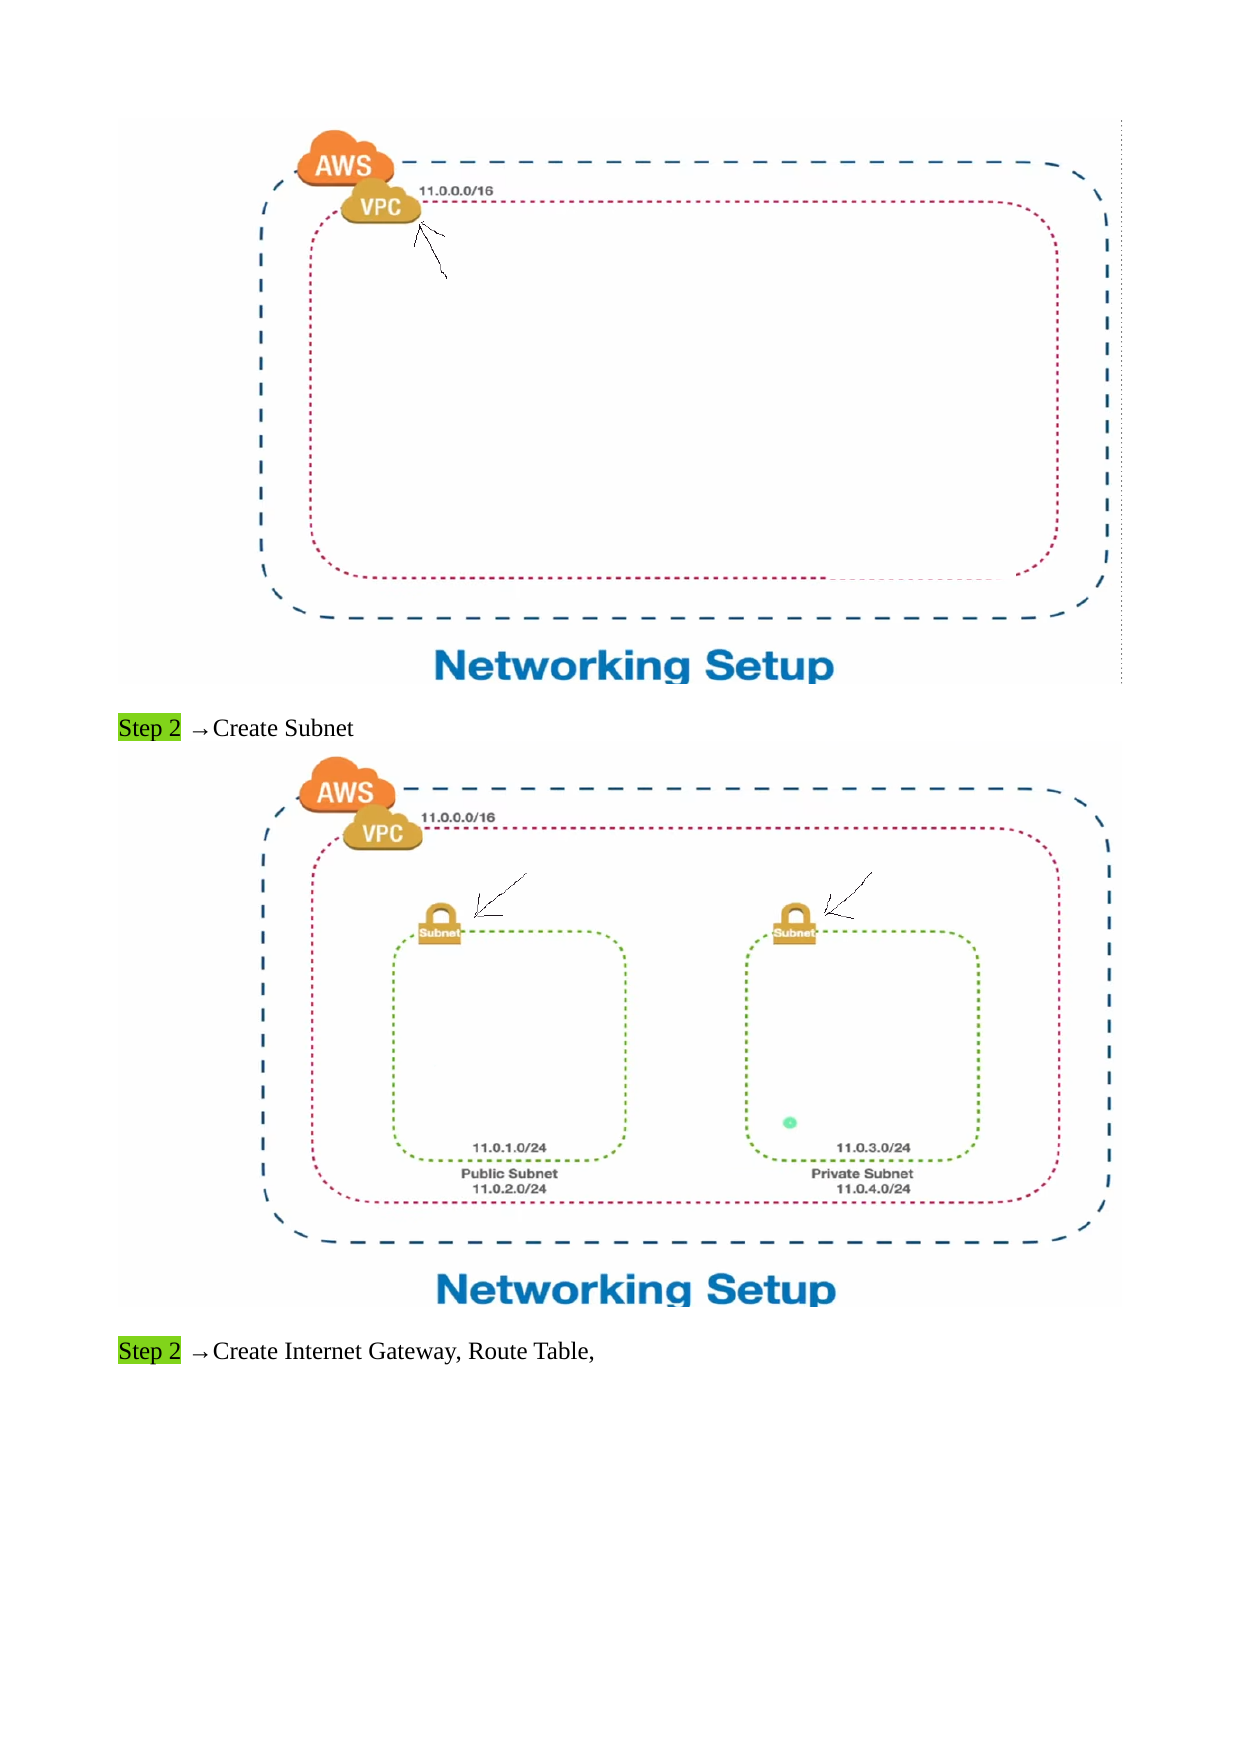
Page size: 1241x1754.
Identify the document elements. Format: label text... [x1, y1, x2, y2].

text Step 2 →Create Subnet [118, 713, 1122, 741]
picture [118, 118, 1123, 684]
picture [118, 741, 1123, 1307]
text Step 2 →Create Internet Gateway, Route Table, [118, 1336, 1122, 1364]
